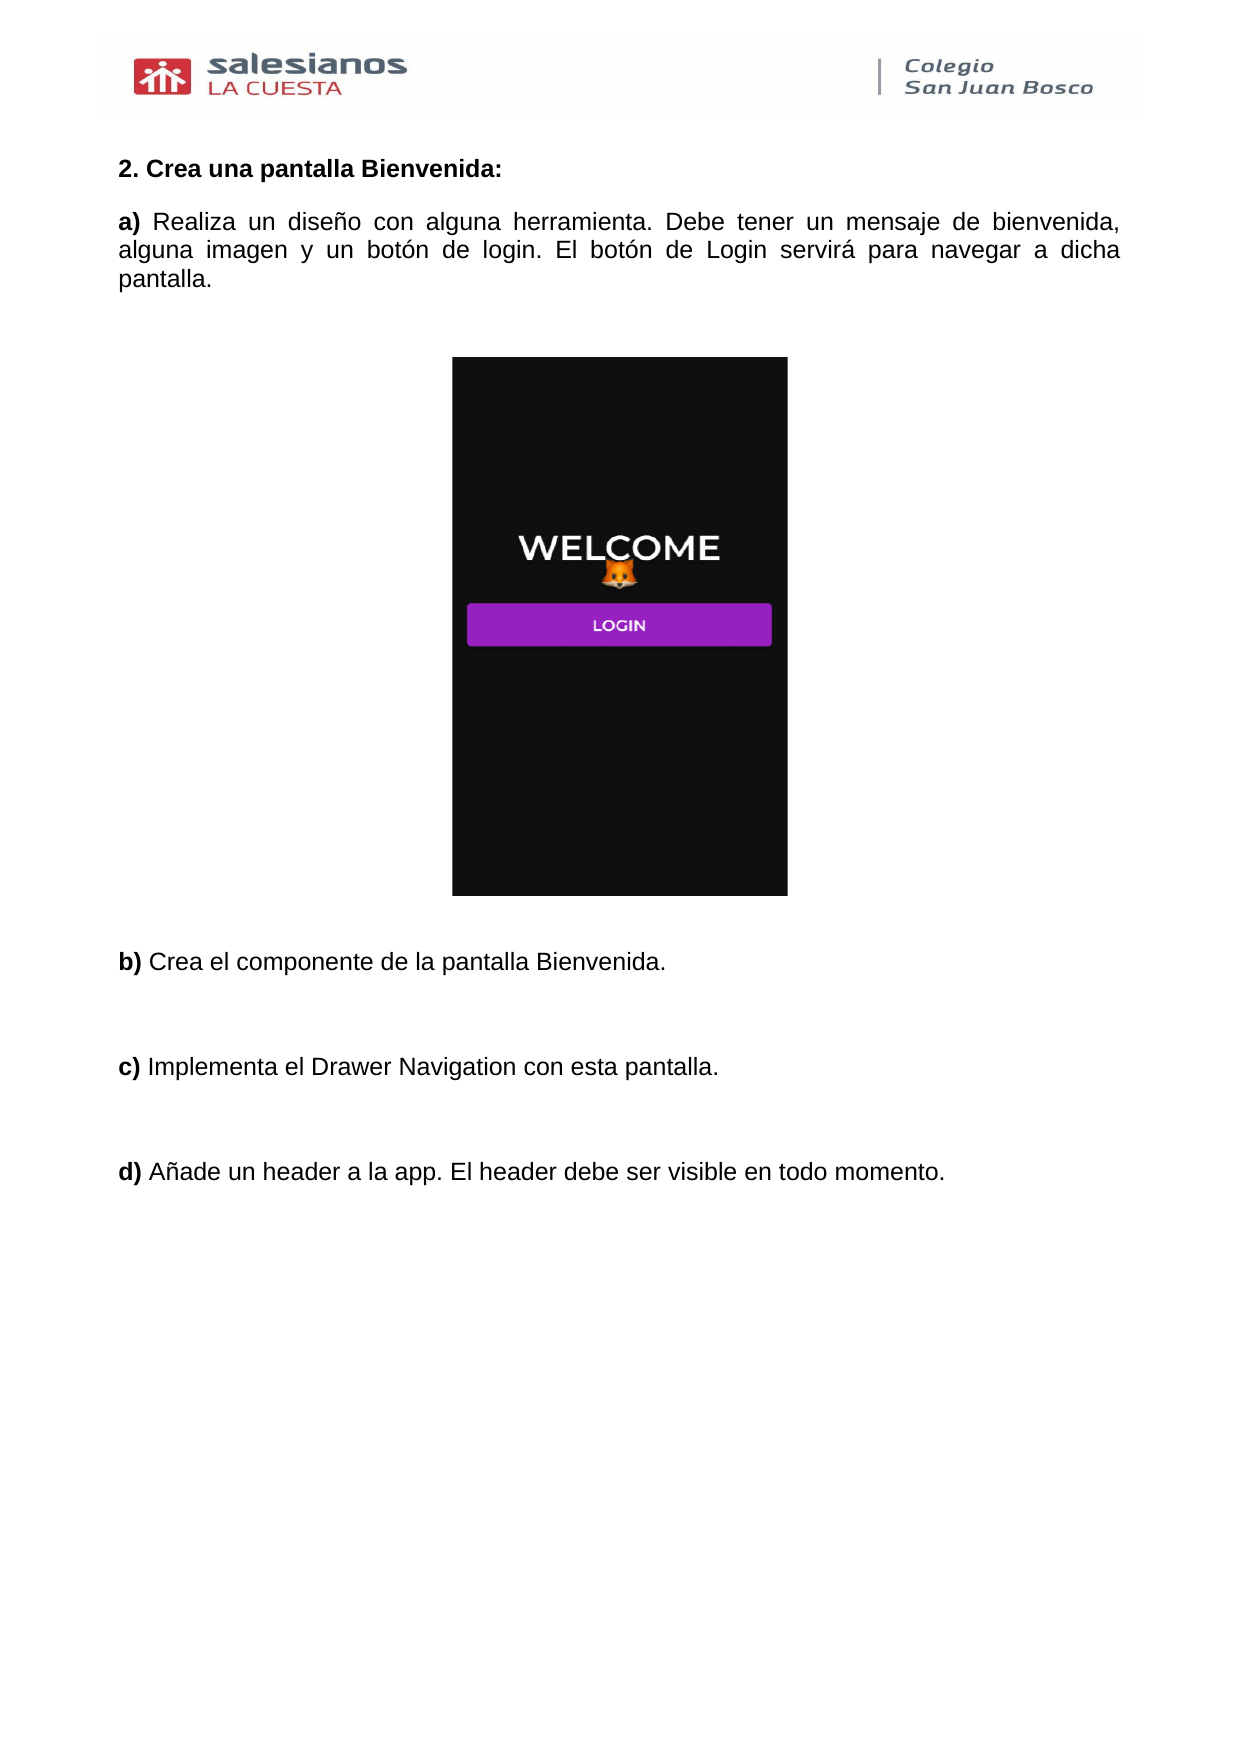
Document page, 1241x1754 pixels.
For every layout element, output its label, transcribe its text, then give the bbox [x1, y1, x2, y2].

picture [452, 357, 788, 896]
text c) Implementa el Drawer Navigation con esta pantalla. [118, 1052, 1122, 1080]
text 2. Crea una pantalla Bienvenida: [118, 154, 1122, 183]
text b) Crea el componente de la pantalla Bienvenida. [118, 947, 1122, 975]
picture [97, 30, 1141, 119]
text d) Añade un header a la app. El header debe ser visible en todo momento. [118, 1157, 1122, 1185]
text a) Realiza un diseño con alguna herramienta. Debe tener un mensaje de bienvenida, alguna imagen y un botón de login. El botón de Login servirá para navegar a dicha pantalla. [118, 207, 1122, 293]
